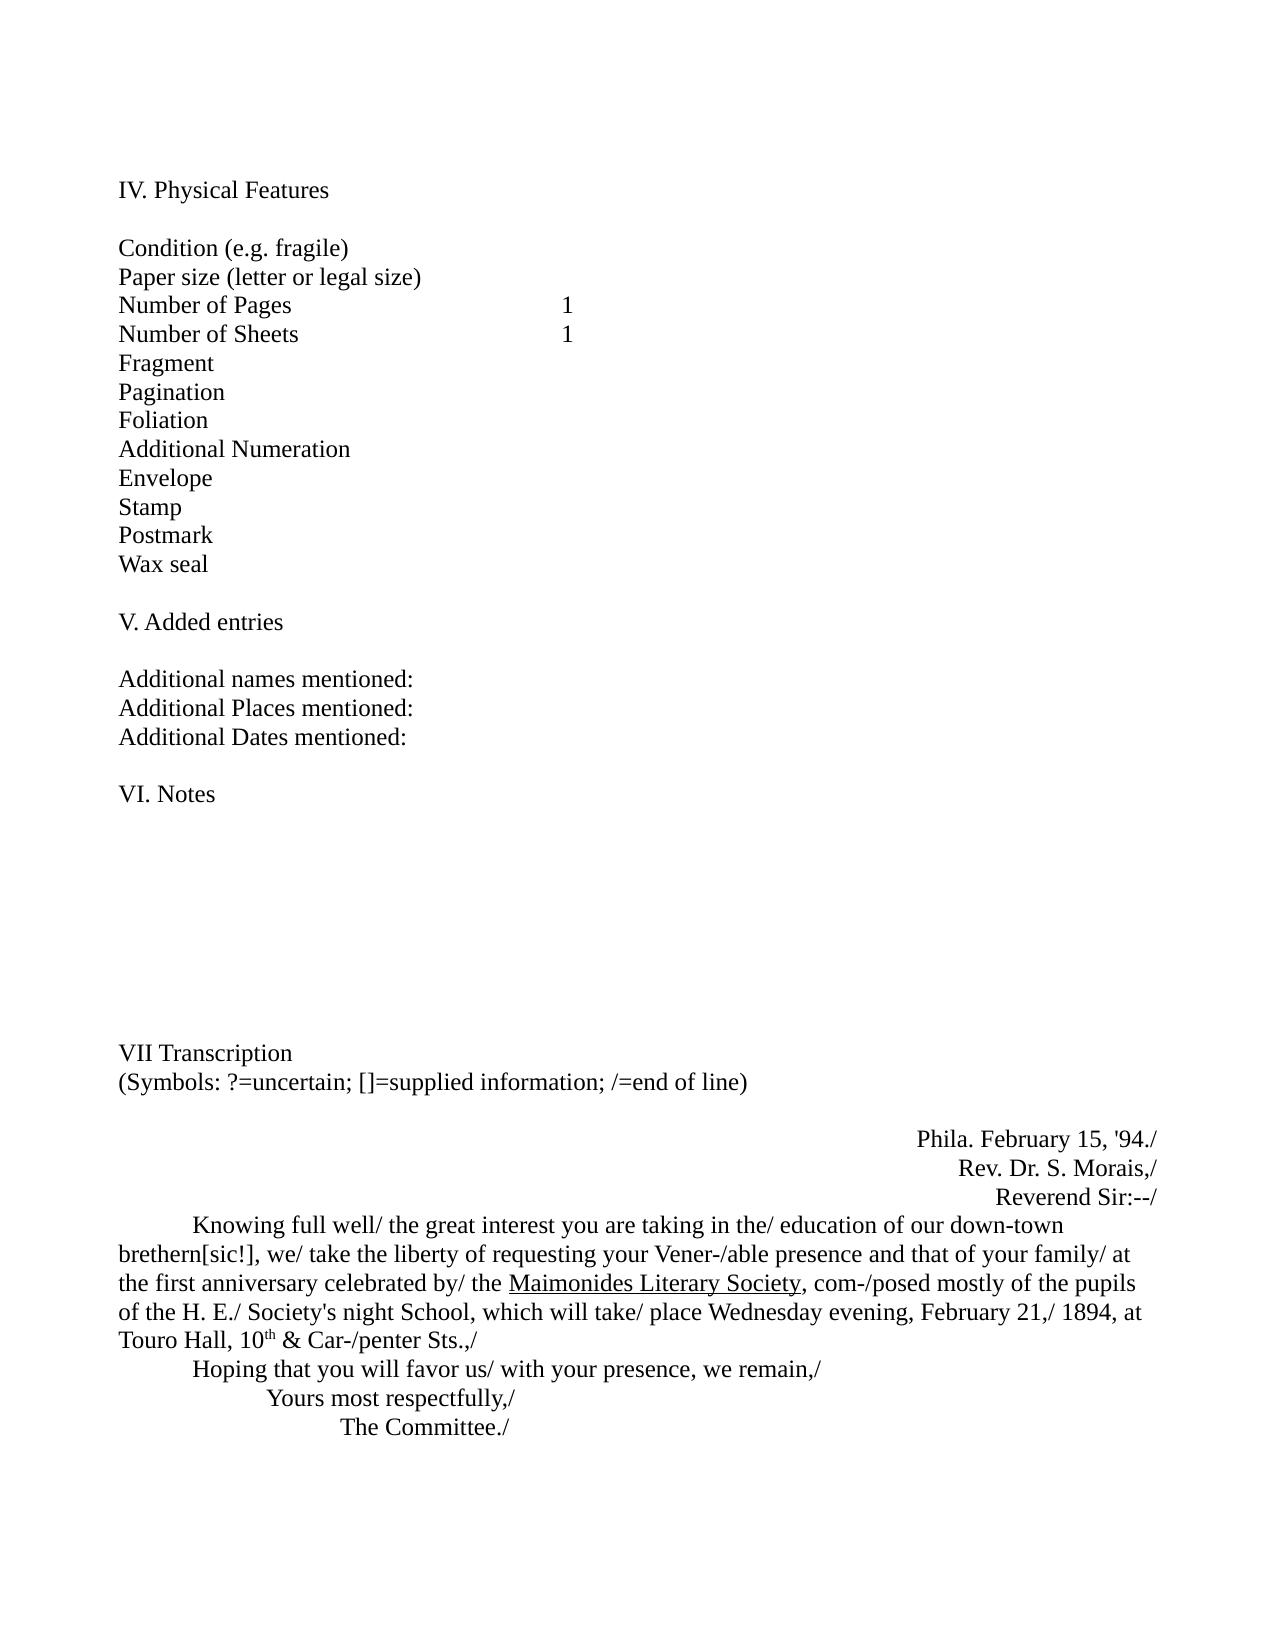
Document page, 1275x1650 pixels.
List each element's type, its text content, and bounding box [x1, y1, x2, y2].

text Fragment [118, 348, 1157, 377]
text The Committee./ [118, 1412, 1157, 1441]
text Foliation [118, 406, 1157, 434]
text Paper size (letter or legal size) [118, 262, 1157, 291]
text Condition (e.g. fragile) [118, 233, 1157, 262]
text Yours most respectfully,/ [118, 1383, 1157, 1412]
text Rev. Dr. S. Morais,/ [118, 1153, 1157, 1182]
text VII Transcription [118, 1038, 1157, 1067]
text Stamp [118, 492, 1157, 521]
text Additional Places mentioned: [118, 693, 1157, 722]
text Postma rk [118, 521, 1157, 549]
text Knowing full well/ the great interest you are taking in the/ education of our down-town brethern[sic!], we/ take the liberty of requesting your Vener-/able presence and that of your family/ at the first anniversary celebrated by/ the Maimonides Literary Society, com-/posed mostly of the pupils of the H. E./ Society's night School, which will take/ place Wednesday evening, February 21,/ 1894, at Touro Hall, 10th & Car-/penter Sts.,/ [118, 1211, 1157, 1354]
text Wax seal [118, 549, 1157, 578]
text V. Added entries [118, 607, 1157, 636]
text Additional names mentioned: [118, 664, 1157, 693]
text Envelope [118, 463, 1157, 492]
text Additional Dates mentioned: [118, 722, 1157, 751]
text Number of Pages 1 [118, 291, 1157, 319]
text Additional Numeration [118, 434, 1157, 463]
text (Symbols: ?=uncertain; []=supplied information; /=end of line) [118, 1067, 1157, 1096]
text Pagination [118, 377, 1157, 406]
text Hoping that you will favor us/ with your presence, we remain,/ [118, 1354, 1157, 1383]
text Reverend Sir:--/ [118, 1182, 1157, 1211]
text IV. Physical Features [118, 176, 1157, 204]
text Number of Sheets 1 [118, 319, 1157, 348]
text VI. Notes [118, 779, 1157, 808]
text Phila. February 15, '94./ [118, 1124, 1157, 1153]
